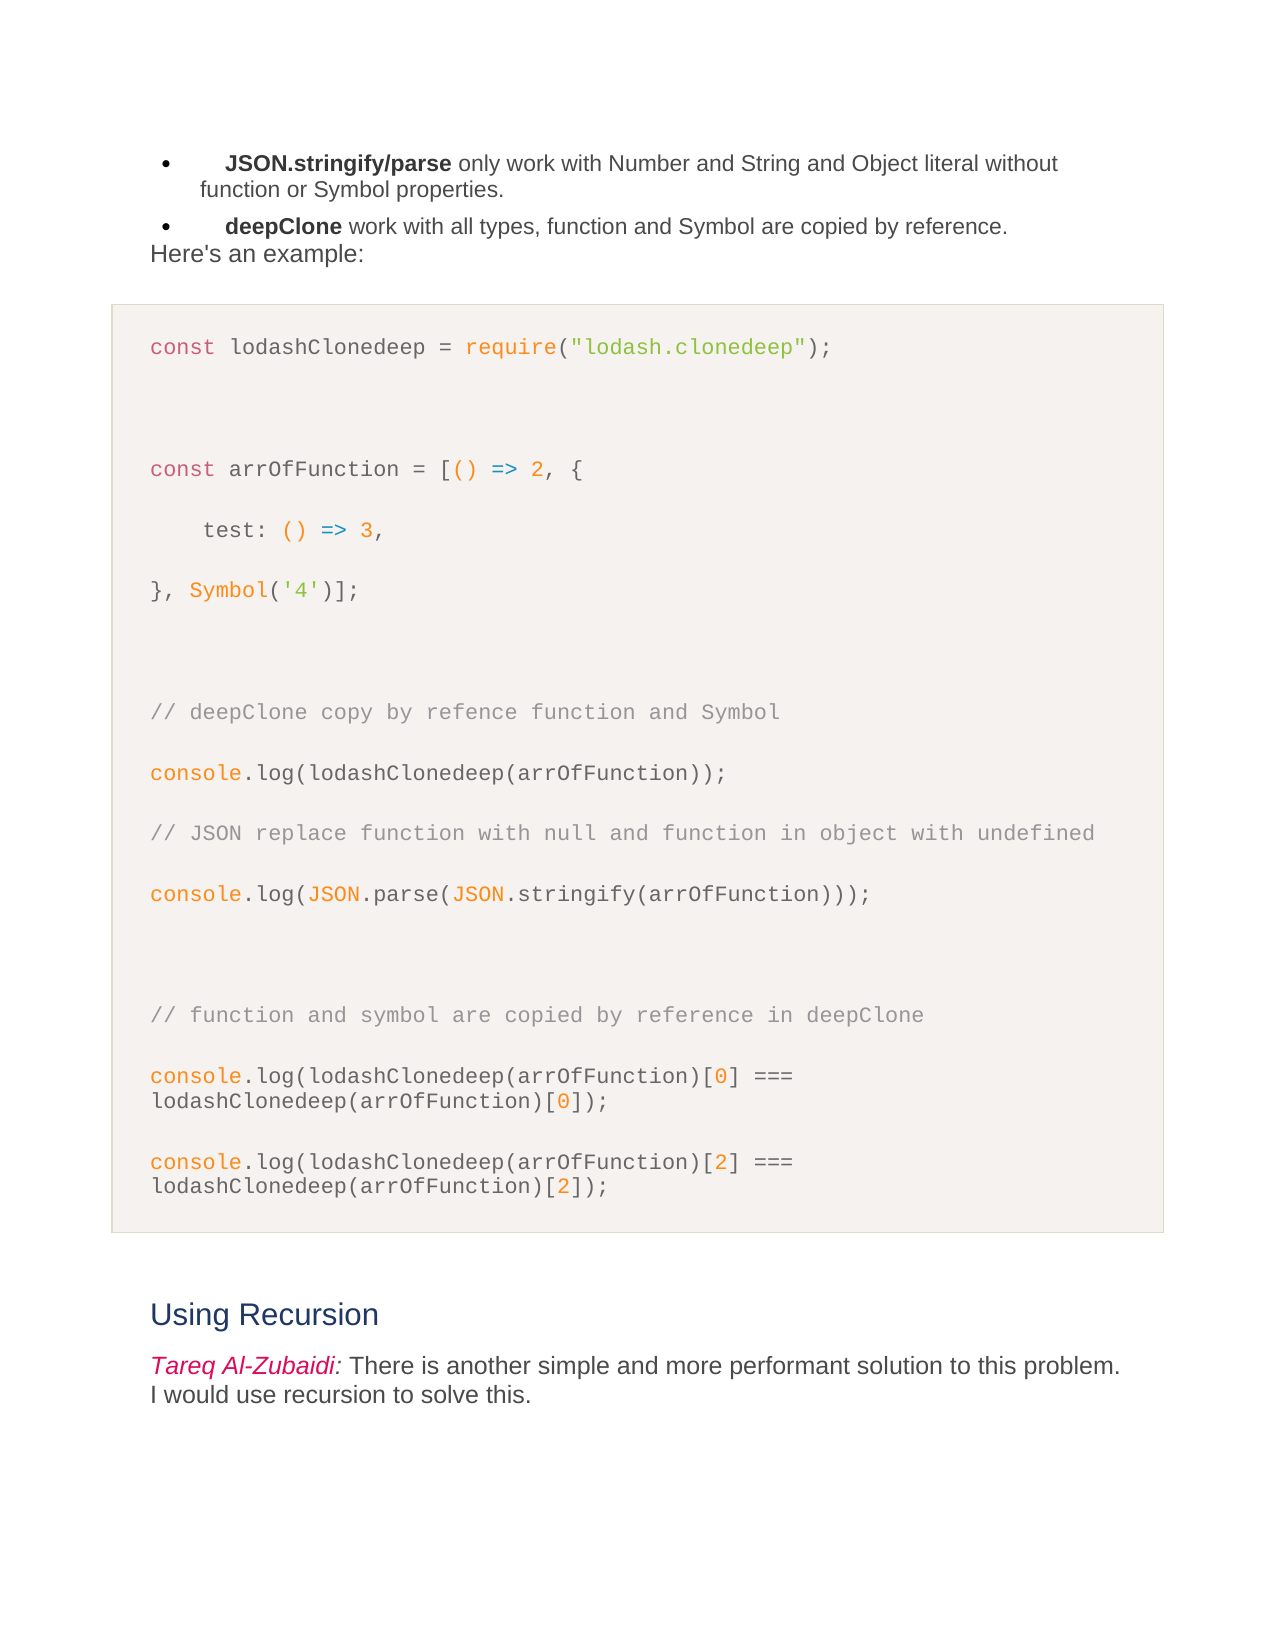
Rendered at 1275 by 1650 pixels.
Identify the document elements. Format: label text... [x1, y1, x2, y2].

text // function and symbol are copied by reference in deepClone [113, 972, 1163, 1029]
text console.log(lodashClonedeep(arrOfFunction)); [113, 729, 1163, 786]
text const lodashClonedeep = require("lodash.clonedeep"); [113, 305, 1163, 361]
list deepClone work with all types, function and Symbol are copied by reference. [162, 213, 1125, 239]
subtitle Using Recursion [150, 1296, 1125, 1332]
text console.log(lodashClonedeep(arrOfFunction)[2] === lodashClonedeep(arrOfFunction)[2]); [113, 1118, 1163, 1232]
text Tareq Al-Zubaidi: There is another simple and more performant solution to this problem. I would use recursion to solve this. [150, 1351, 1125, 1409]
text test: () => 3, [113, 486, 1163, 543]
text console.log(lodashClonedeep(arrOfFunction)[0] === lodashClonedeep(arrOfFunction)[0]); [113, 1032, 1163, 1115]
text // deepClone copy by refence function and Symbol [113, 668, 1163, 726]
text const arrOfFunction = [() => 2, { [113, 425, 1163, 483]
text // JSON replace function with null and function in object with undefined [113, 789, 1163, 847]
text console.log(JSON.parse(JSON.stringify(arrOfFunction))); [113, 850, 1163, 908]
text Here's an example: [150, 239, 1125, 268]
list JSON.stringify/parse only work with Number and String and Object literal without function or Symbol properties. [162, 150, 1125, 203]
text }, Symbol('4')]; [113, 547, 1163, 604]
